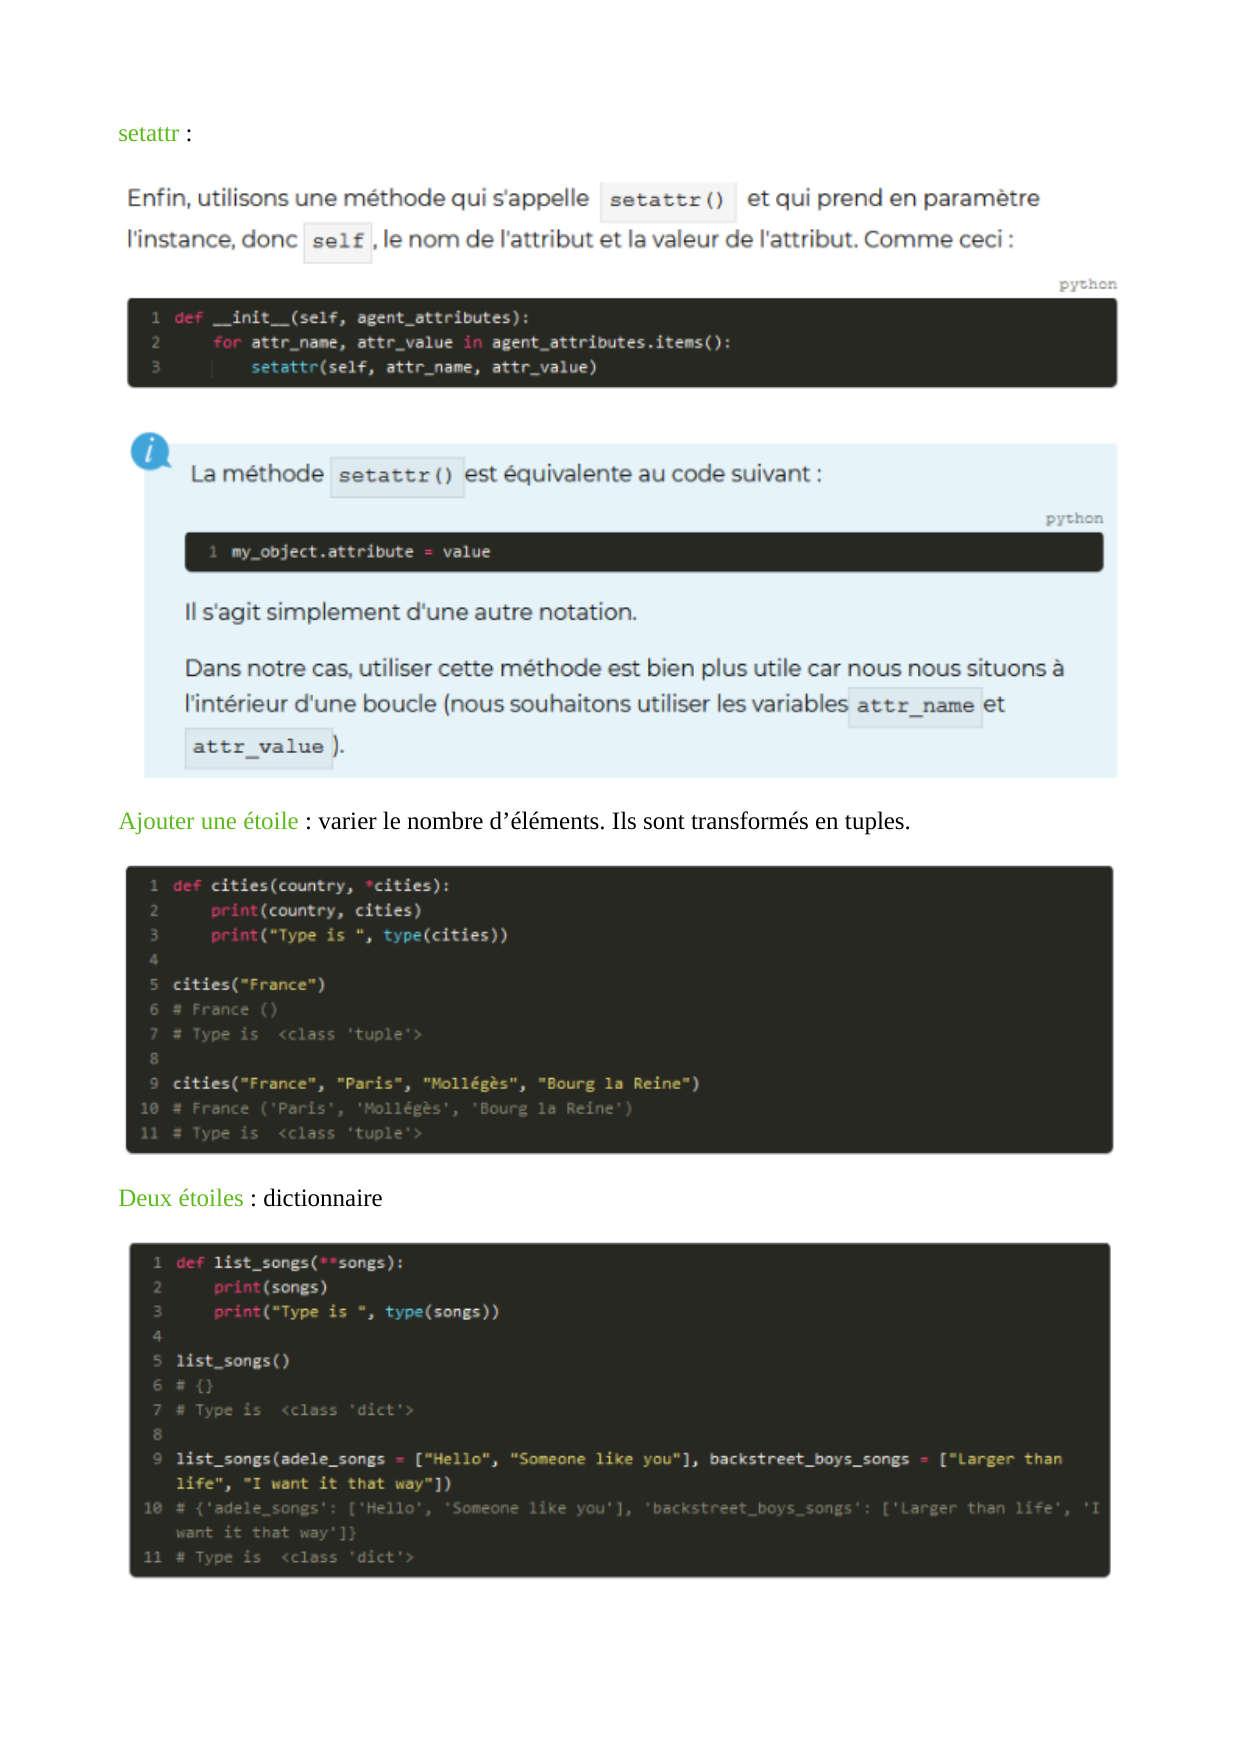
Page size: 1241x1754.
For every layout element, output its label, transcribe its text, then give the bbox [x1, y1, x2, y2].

text Ajouter une étoile : varier le nombre d’éléments. Ils sont transformés en tuples. [118, 806, 1122, 835]
text Deux étoiles : dictionnaire [118, 1183, 1122, 1212]
picture [126, 1240, 1114, 1580]
text setattr : [118, 118, 1122, 147]
picture [118, 175, 1123, 778]
picture [121, 863, 1120, 1155]
